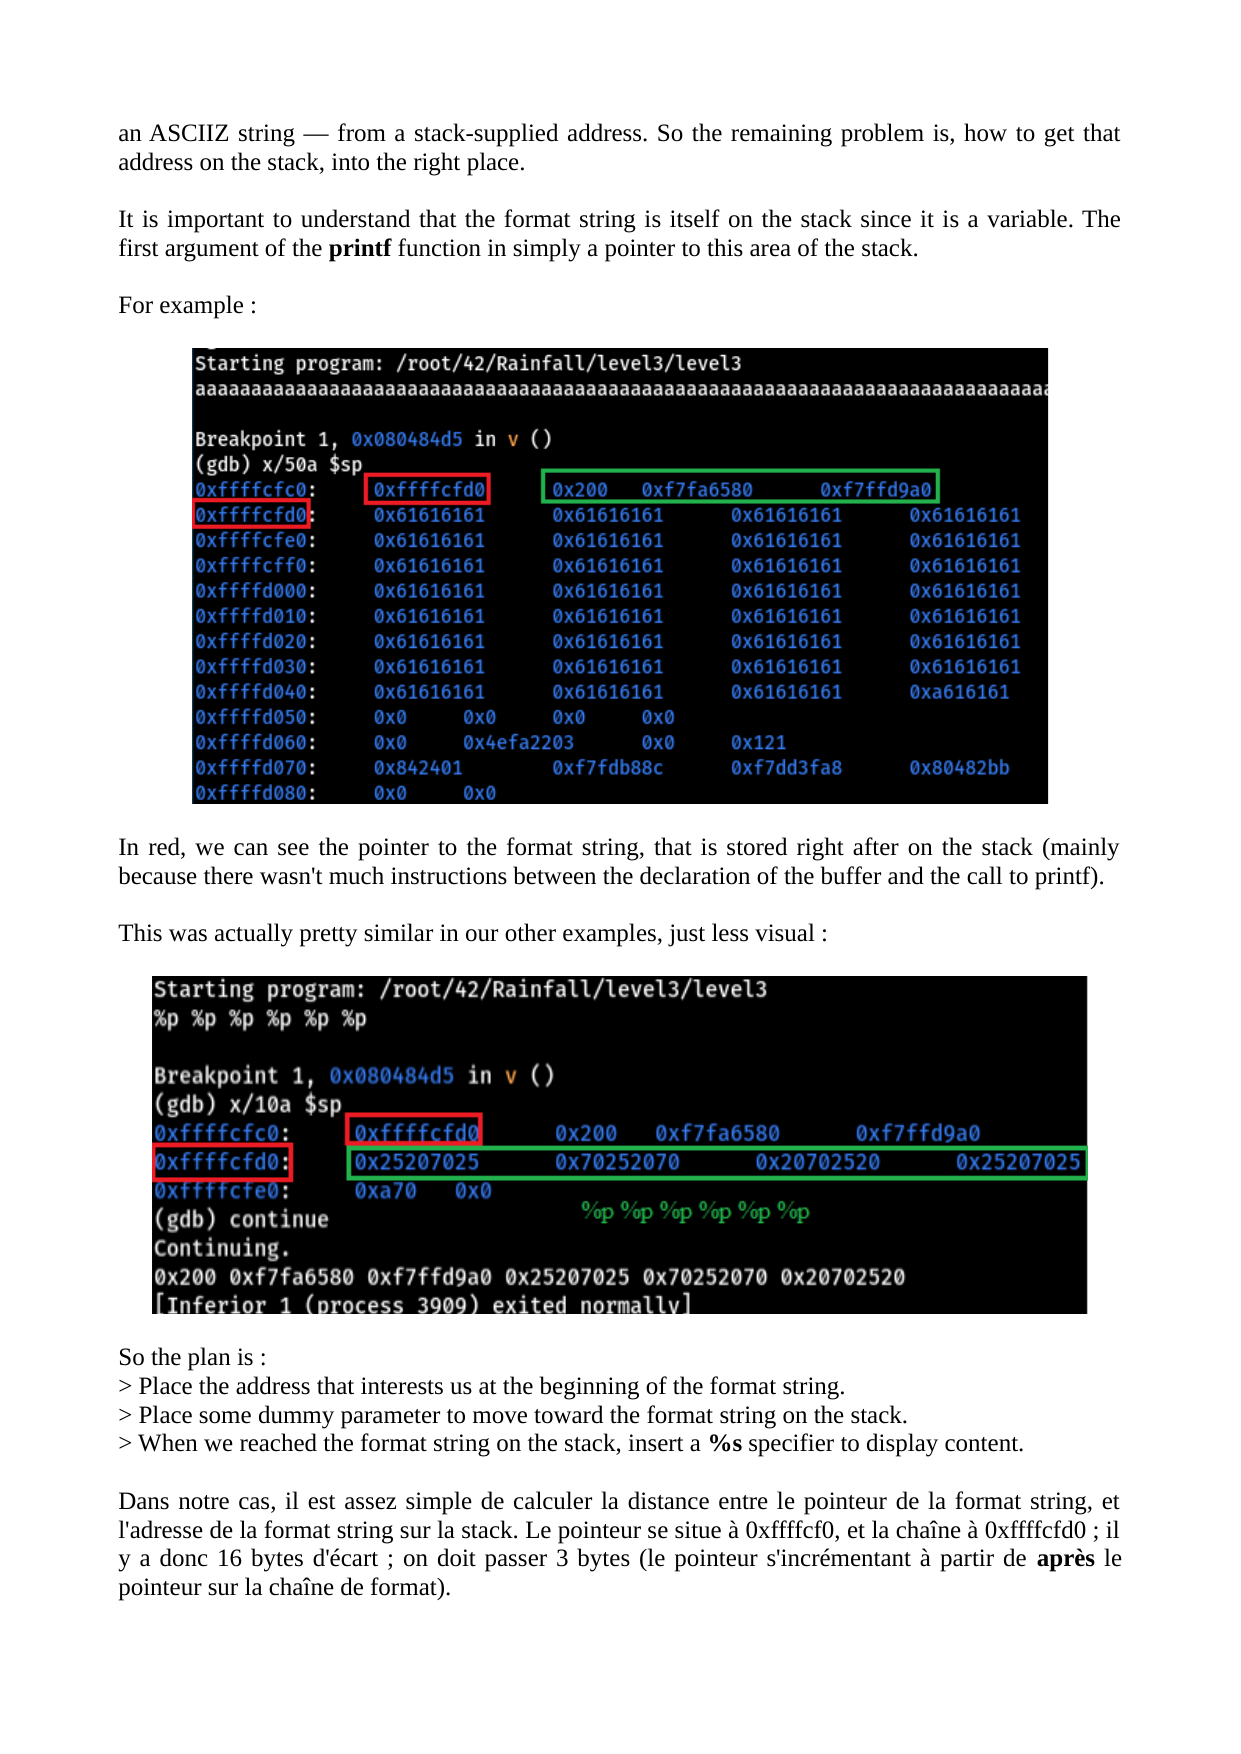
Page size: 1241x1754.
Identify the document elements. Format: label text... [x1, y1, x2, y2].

text > Place some dummy parameter to move toward the format string on the stack. [118, 1400, 1122, 1428]
text This was actually pretty similar in our other examples, just less visual : [118, 918, 1122, 947]
text > When we reached the format string on the stack, insert a %s specifier to display content. [118, 1428, 1122, 1457]
text For example : [118, 291, 1122, 319]
text So the plan is : [118, 1342, 1122, 1371]
text > Place the address that interests us at the beginning of the format string. [118, 1371, 1122, 1400]
text Dans notre cas, il est assez simple de calculer la distance entre le pointeur de la format string, et l'adresse de la format string sur la stack. Le pointeur se situe à 0xffffcf0, et la chaîne à 0xffffcfd0 ; il y a donc 16 bytes d'écart ; on doit passer 3 bytes (le pointeur s'incrémentant à partir de après le pointeur sur la chaîne de format). [118, 1486, 1122, 1601]
text It is important to understand that the format string is itself on the stack since it is a variable. The first argument of the printf function in simply a pointer to this area of the stack. [118, 204, 1122, 262]
text In red, we can see the pointer to the format string, that is stored right after on the stack (mainly because there wasn't much instructions between the declaration of the buffer and the call to printf). [118, 832, 1122, 890]
text an ASCIIZ string — from a stack-supplied address. So the remaining problem is, how to get that address on the stack, into the right place. [118, 118, 1122, 176]
